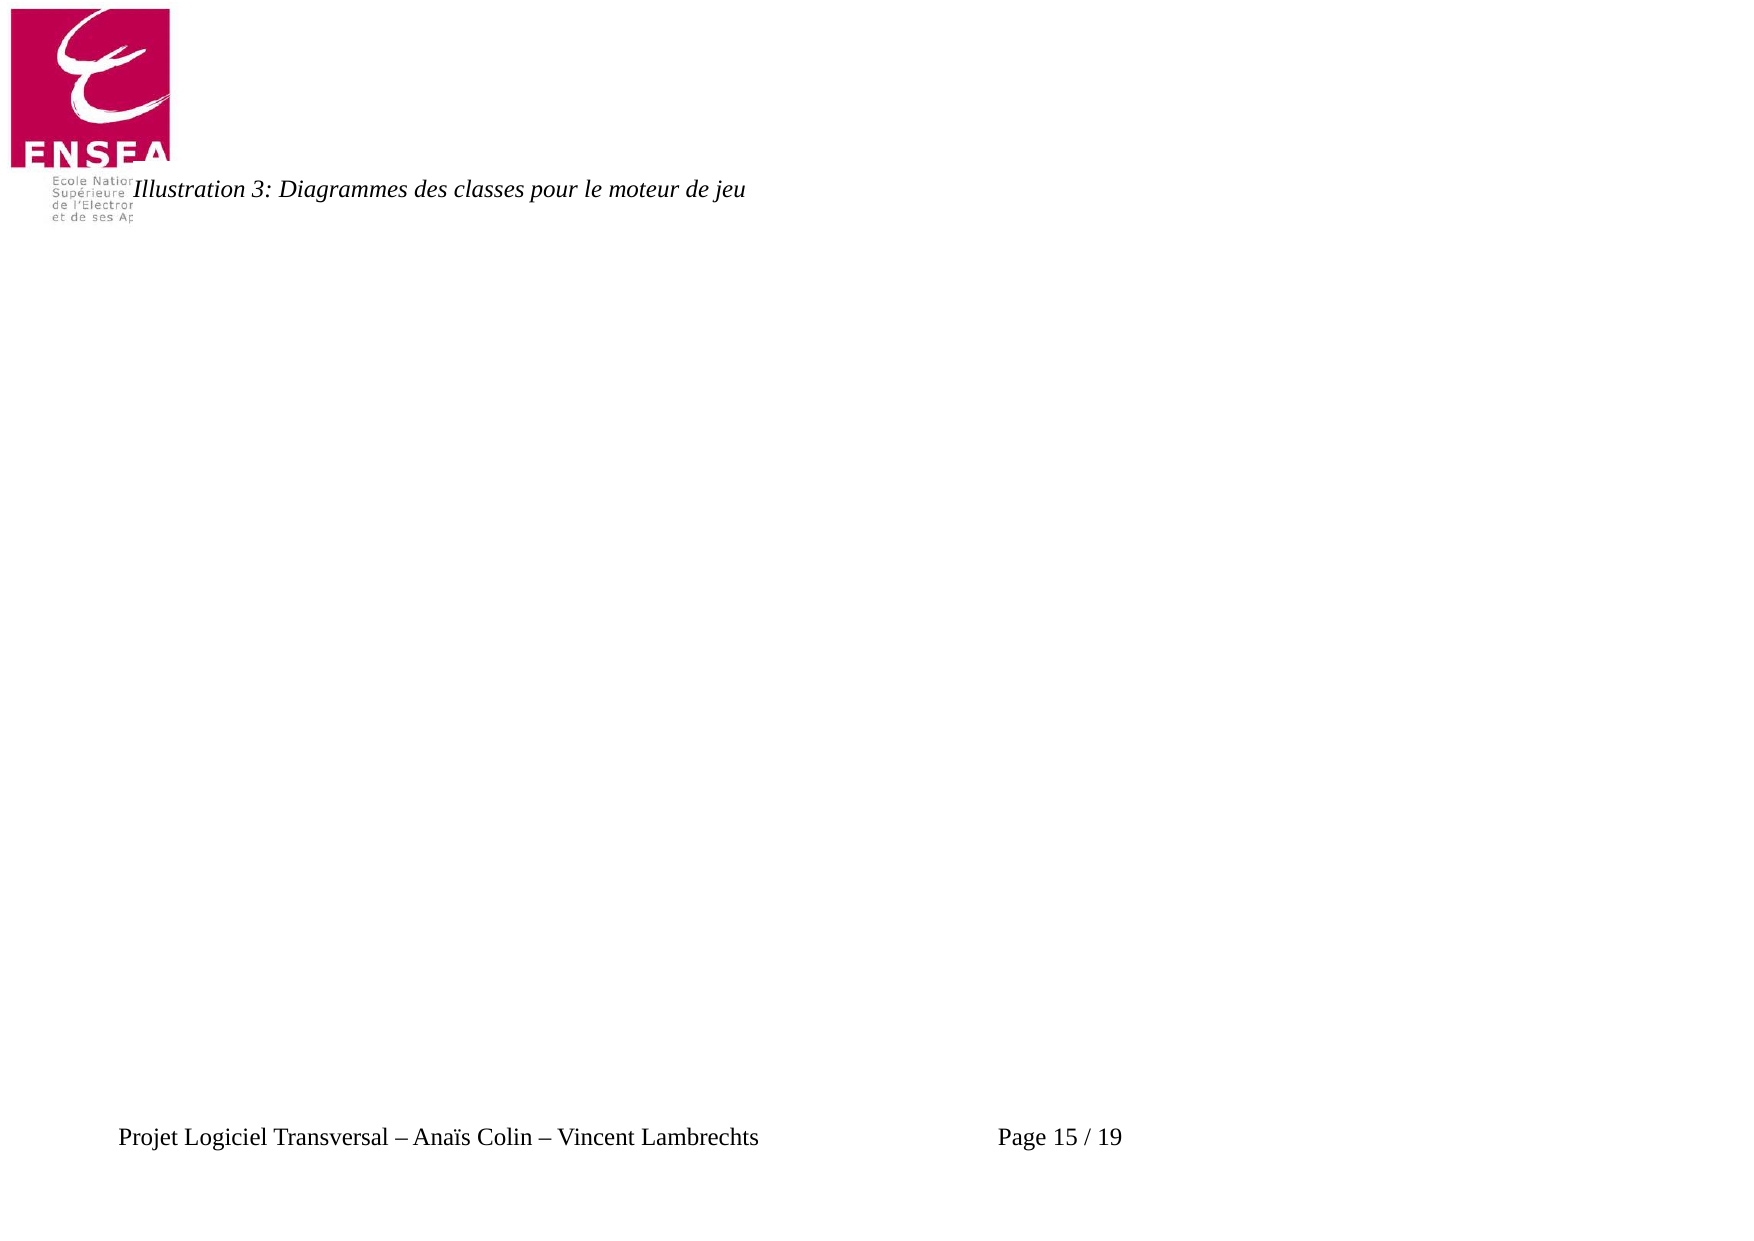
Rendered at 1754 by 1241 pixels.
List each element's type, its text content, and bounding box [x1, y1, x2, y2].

text Illustration 3: Diagrammes des classes pour le moteur de jeu [133, 174, 1621, 202]
